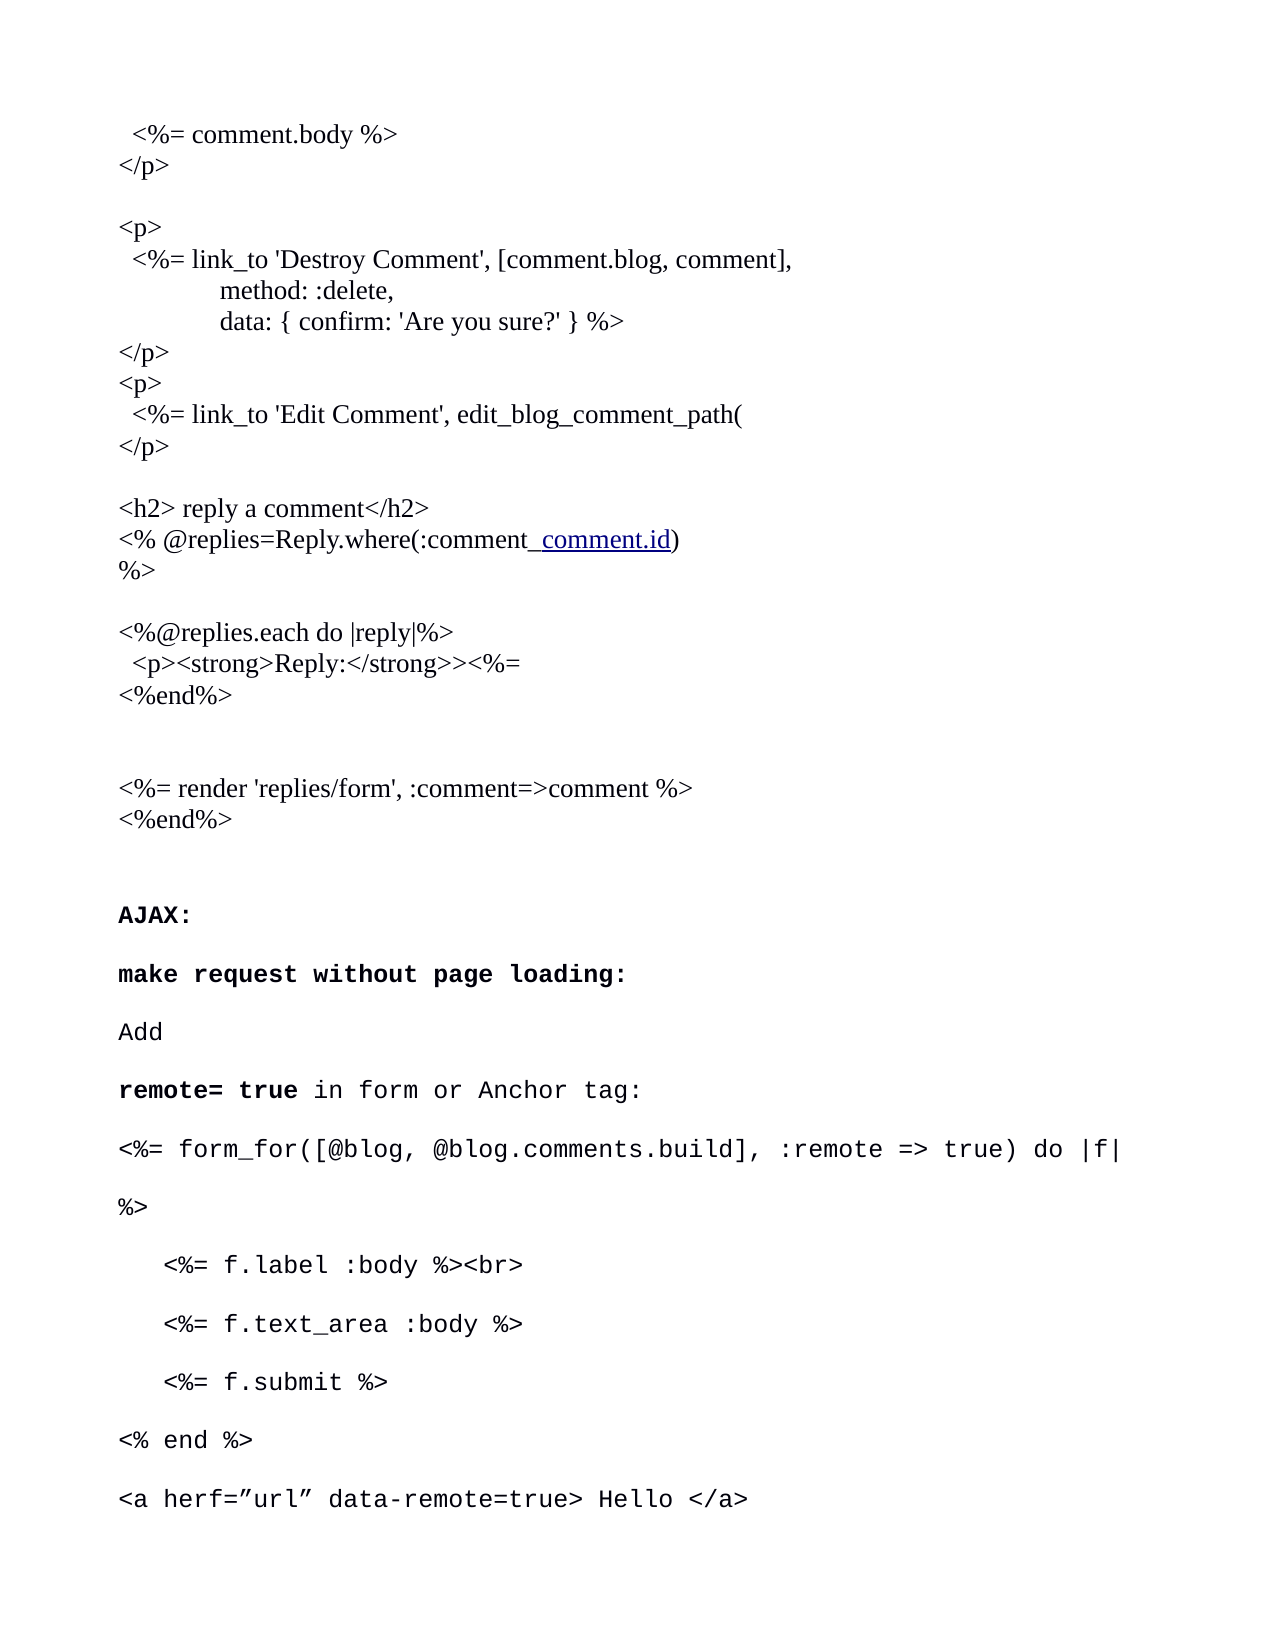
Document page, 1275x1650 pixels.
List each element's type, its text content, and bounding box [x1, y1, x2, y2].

text remote= true in form or Anchor tag: [118, 1078, 1157, 1106]
text make request without page loading: [118, 961, 1157, 990]
text Add [118, 1020, 1157, 1048]
text <%= form_for([@blog, @blog.comments.build], :remote => true) do |f| [118, 1136, 1157, 1165]
text <%= f.label :body %><br> [118, 1253, 1157, 1281]
text <%= comment.body %> </p> <p> <%= link_to 'Destroy Comment', [comment.blog, comment], method: :delete, data: { confirm: 'Are you sure?' } %> </p> <p> <%= link_to 'Edit Comment', edit_blog_comment_path( </p> <h2> reply a comment</h2> <% @replies=Reply.where(:comment_comment.id) %> <%@replies.each do |reply|%> <p><strong>Reply:</strong>><%= <%end%> <%= render 'replies/form', :comment=>comment %> <%end%> [118, 118, 1157, 834]
text %> [118, 1195, 1157, 1223]
text AJAX: [118, 903, 1157, 931]
text <a herf=”url” data-remote=true> Hello </a> [118, 1486, 1157, 1515]
text <%= f.submit %> [118, 1370, 1157, 1398]
text <%= f.text_area :body %> [118, 1311, 1157, 1340]
text <% end %> [118, 1428, 1157, 1456]
